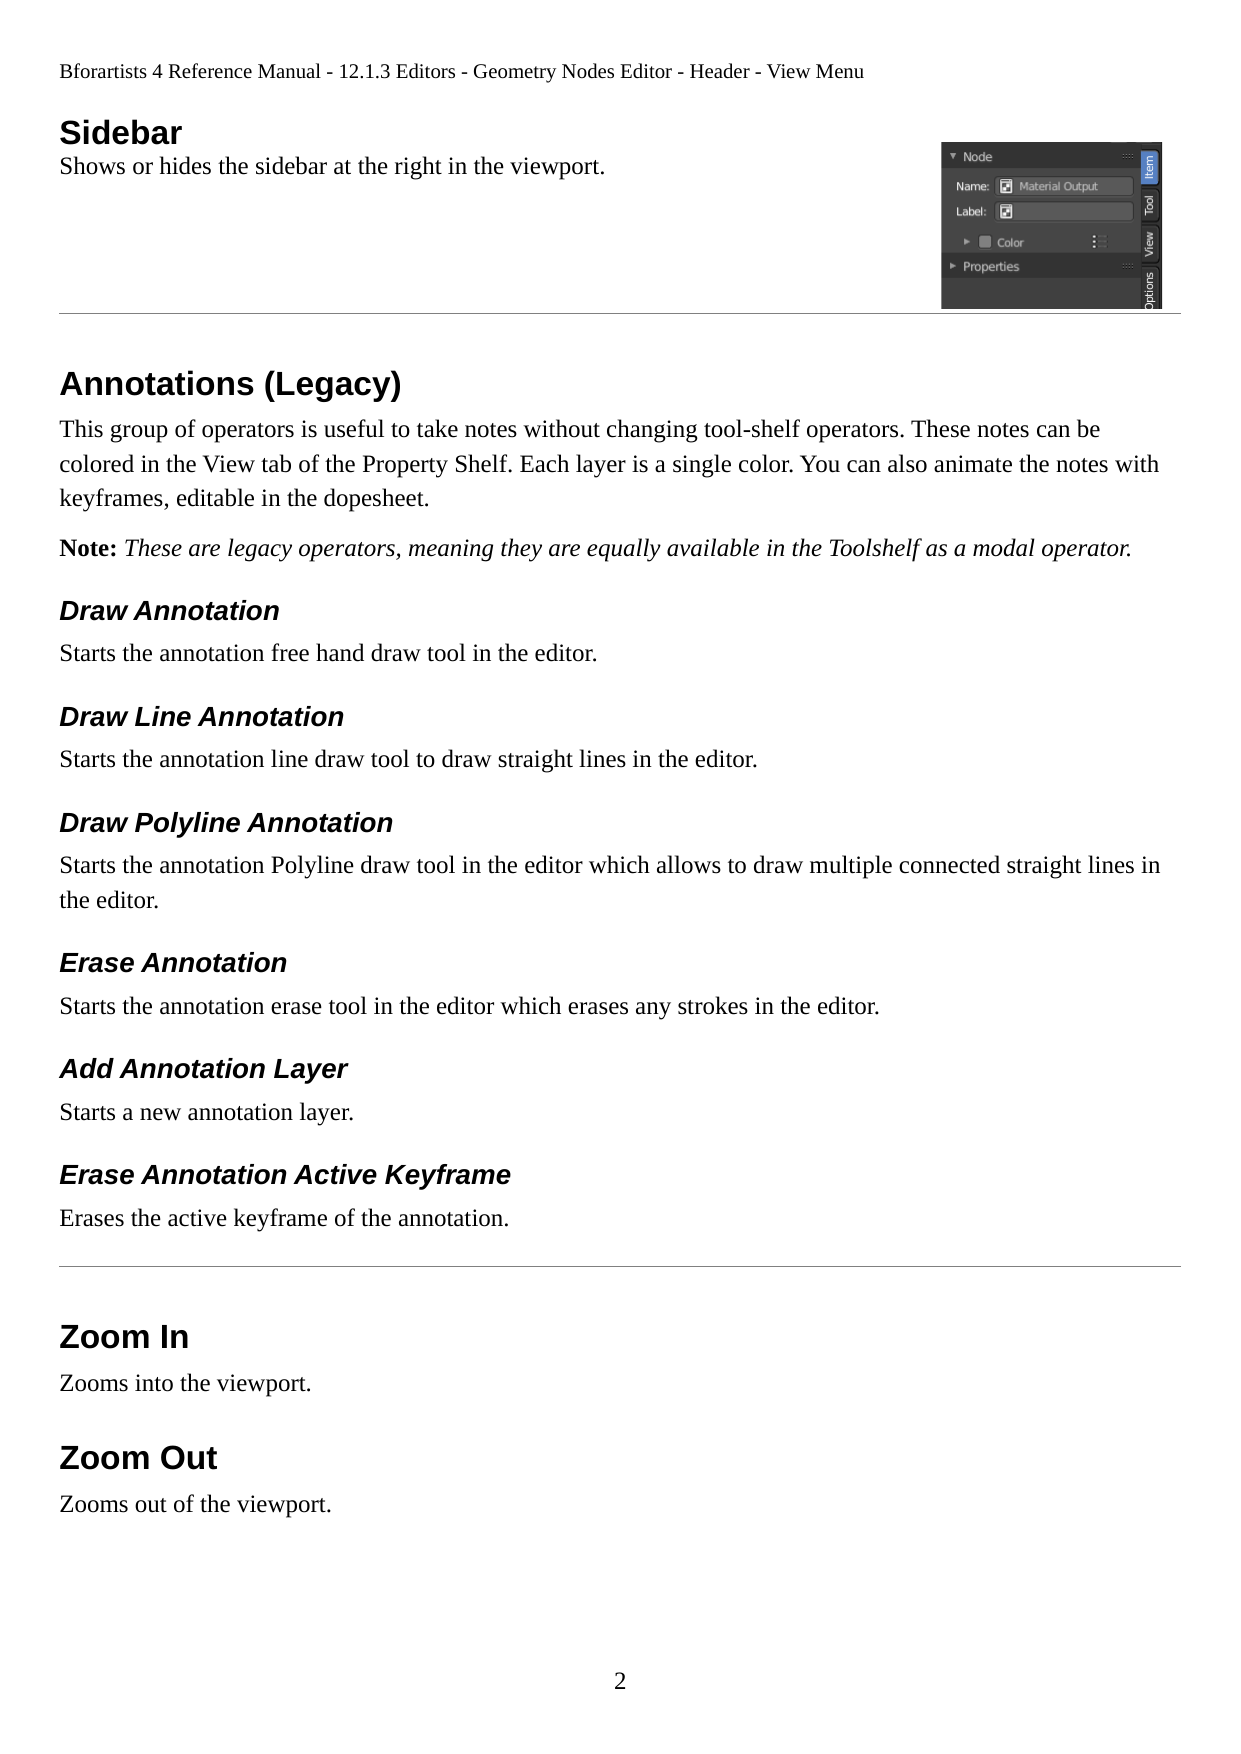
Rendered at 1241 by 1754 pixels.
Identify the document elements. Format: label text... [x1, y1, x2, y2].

text Starts the annotation free hand draw tool in the editor. [59, 638, 1181, 667]
text Note: These are legacy operators, meaning they are equally available in the Toolshelf as a modal operator. [59, 533, 1181, 561]
text Starts a new annotation layer. [59, 1097, 1181, 1126]
text Zooms into the viewport. [59, 1368, 1181, 1397]
subtitle Add Annotation Layer [59, 1052, 1181, 1084]
subtitle Erase Annotation Active Keyframe [59, 1158, 1181, 1190]
subtitle Draw Line Annotation [59, 700, 1181, 732]
text Starts the annotation Polyline draw tool in the editor which allows to draw multiple connected straight lines in the editor. [59, 850, 1181, 914]
subtitle Zoom In [59, 1317, 1181, 1355]
subtitle Draw Annotation [59, 594, 1181, 626]
text This group of operators is useful to take notes without changing tool-shelf operators. These notes can be colored in the View tab of the Property Shelf. Each layer is a single color. You can also animate the notes with keyframes, editable in the dopesheet. [59, 414, 1181, 512]
text Starts the annotation line draw tool to draw straight lines in the editor. [59, 744, 1181, 773]
subtitle Sidebar [59, 113, 1181, 151]
text Zooms out of the viewport. [59, 1489, 1181, 1518]
picture [941, 142, 1163, 309]
subtitle Annotations (Legacy) [59, 363, 1181, 402]
text Erases the active keyframe of the annotation. [59, 1203, 1181, 1231]
subtitle Zoom Out [59, 1438, 1181, 1476]
text Shows or hides the sidebar at the right in the viewport. [59, 151, 941, 180]
text Starts the annotation erase tool in the editor which erases any strokes in the editor. [59, 991, 1181, 1019]
subtitle Erase Annotation [59, 946, 1181, 978]
subtitle Draw Polyline Annotation [59, 806, 1181, 838]
